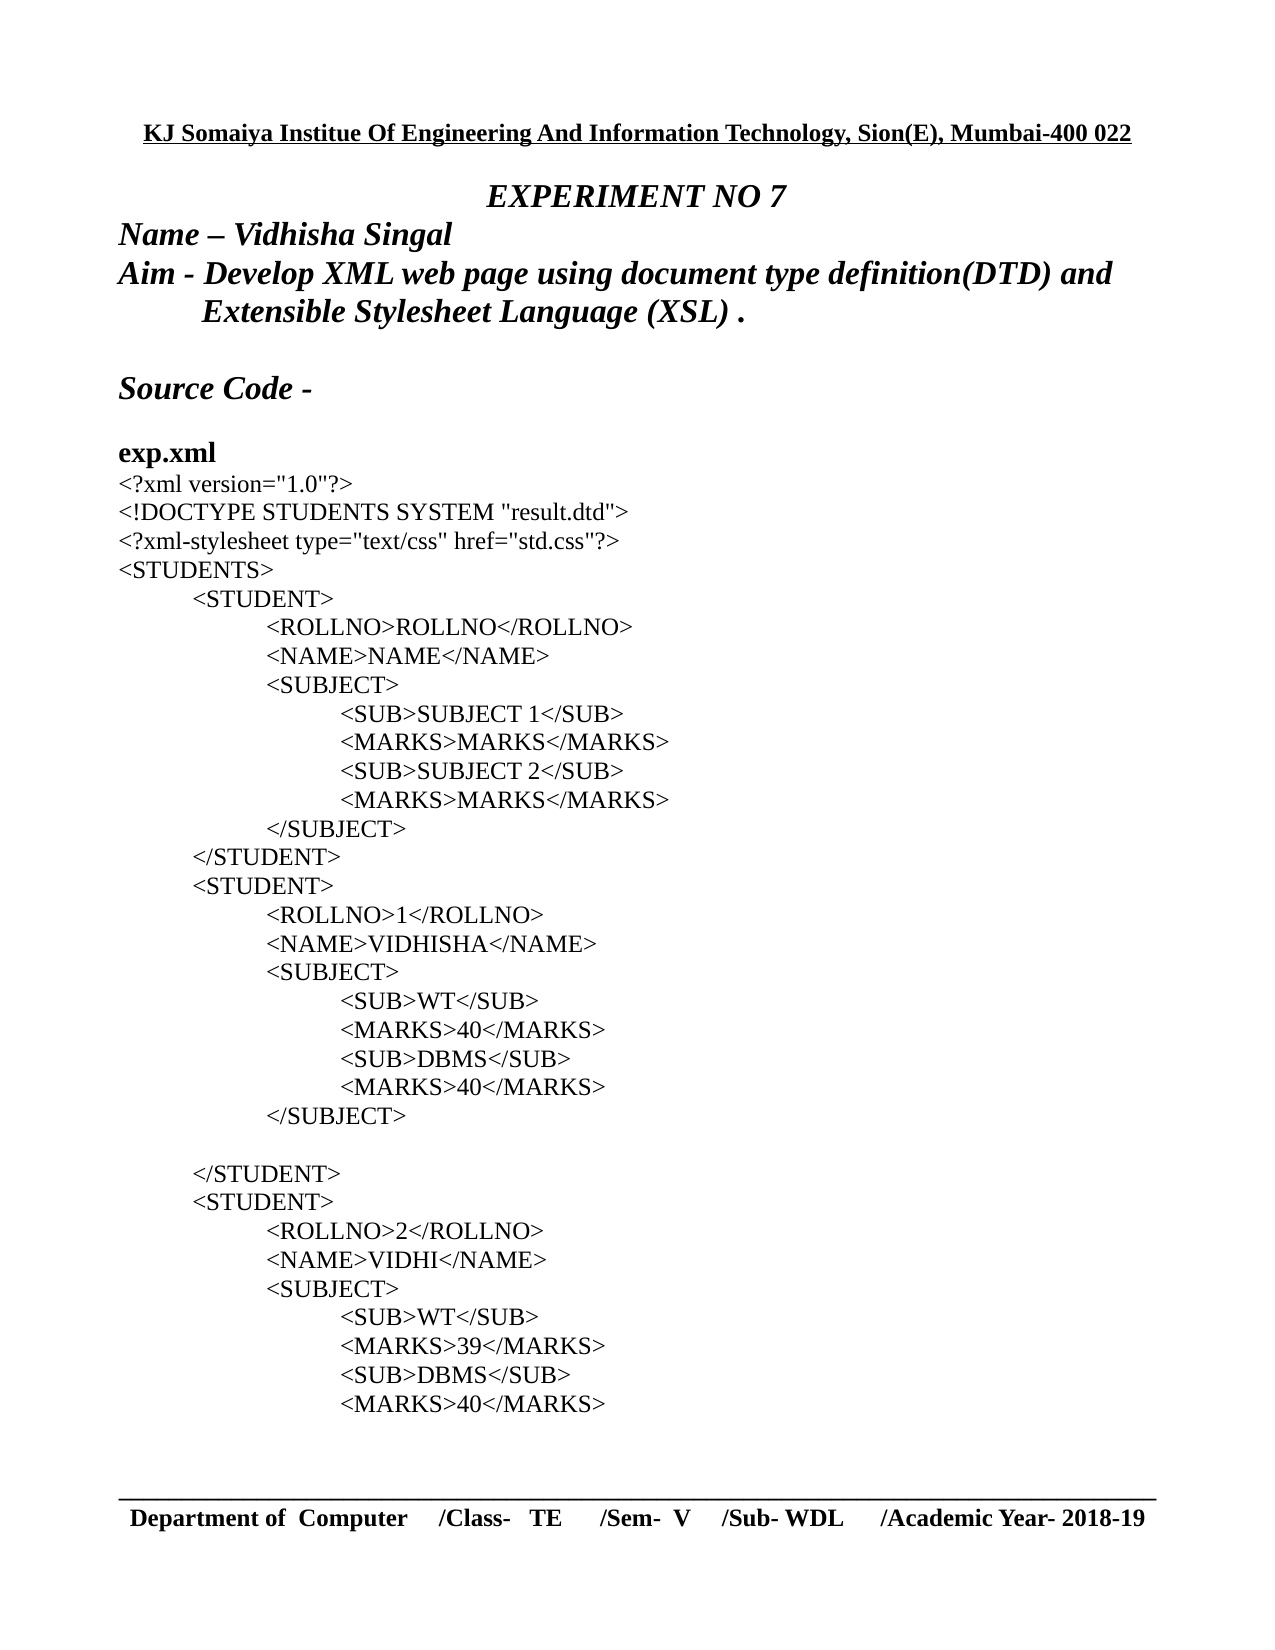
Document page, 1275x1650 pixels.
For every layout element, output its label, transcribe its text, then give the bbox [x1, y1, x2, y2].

text Aim - Develop XML web page using document type definition(DTD) and [118, 253, 1157, 291]
text <NAME>VIDHI</NAME> [118, 1245, 1157, 1274]
text <SUB>WT</SUB> [118, 1302, 1157, 1331]
text <STUDENT> [118, 584, 1157, 612]
text <MARKS>MARKS</MARKS> [118, 727, 1157, 756]
text </SUBJECT> [118, 1101, 1157, 1130]
text <SUB>SUBJECT 1</SUB> [118, 699, 1157, 727]
text <SUB>DBMS</SUB> [118, 1360, 1157, 1389]
text <ROLLNO>2</ROLLNO> [118, 1216, 1157, 1245]
text <SUBJECT> [118, 670, 1157, 699]
text <MARKS>40</MARKS> [118, 1072, 1157, 1101]
text <SUBJECT> [118, 1274, 1157, 1302]
text </STUDENT> [118, 842, 1157, 871]
text Extensible Stylesheet Language (XSL) . [118, 291, 1157, 330]
text exp.xml [118, 435, 1157, 469]
text EXPERIMENT NO 7 [118, 176, 1157, 215]
text <NAME>VIDHISHA</NAME> [118, 929, 1157, 957]
text <?xml version="1.0"?> [118, 469, 1157, 497]
text <SUB>SUBJECT 2</SUB> [118, 756, 1157, 785]
text <MARKS>MARKS</MARKS> [118, 785, 1157, 814]
text <SUB>WT</SUB> [118, 986, 1157, 1015]
text </STUDENT> [118, 1159, 1157, 1187]
text <STUDENT> [118, 1187, 1157, 1216]
text <STUDENTS> [118, 555, 1157, 584]
text <?xml-stylesheet type="text/css" href="std.css"?> [118, 526, 1157, 555]
text <!DOCTYPE STUDENTS SYSTEM "result.dtd"> [118, 497, 1157, 526]
text <MARKS>40</MARKS> [118, 1015, 1157, 1044]
text <NAME>NAME</NAME> [118, 641, 1157, 670]
text <ROLLNO>ROLLNO</ROLLNO> [118, 612, 1157, 641]
text <ROLLNO>1</ROLLNO> [118, 900, 1157, 929]
text <STUDENT> [118, 871, 1157, 900]
text <MARKS>39</MARKS> [118, 1331, 1157, 1360]
text <SUBJECT> [118, 957, 1157, 986]
text Name – Vidhisha Singal [118, 215, 1157, 253]
text Source Code - [118, 368, 1157, 406]
text <MARKS>40</MARKS> [118, 1389, 1157, 1417]
text </SUBJECT> [118, 814, 1157, 842]
text <SUB>DBMS</SUB> [118, 1044, 1157, 1072]
